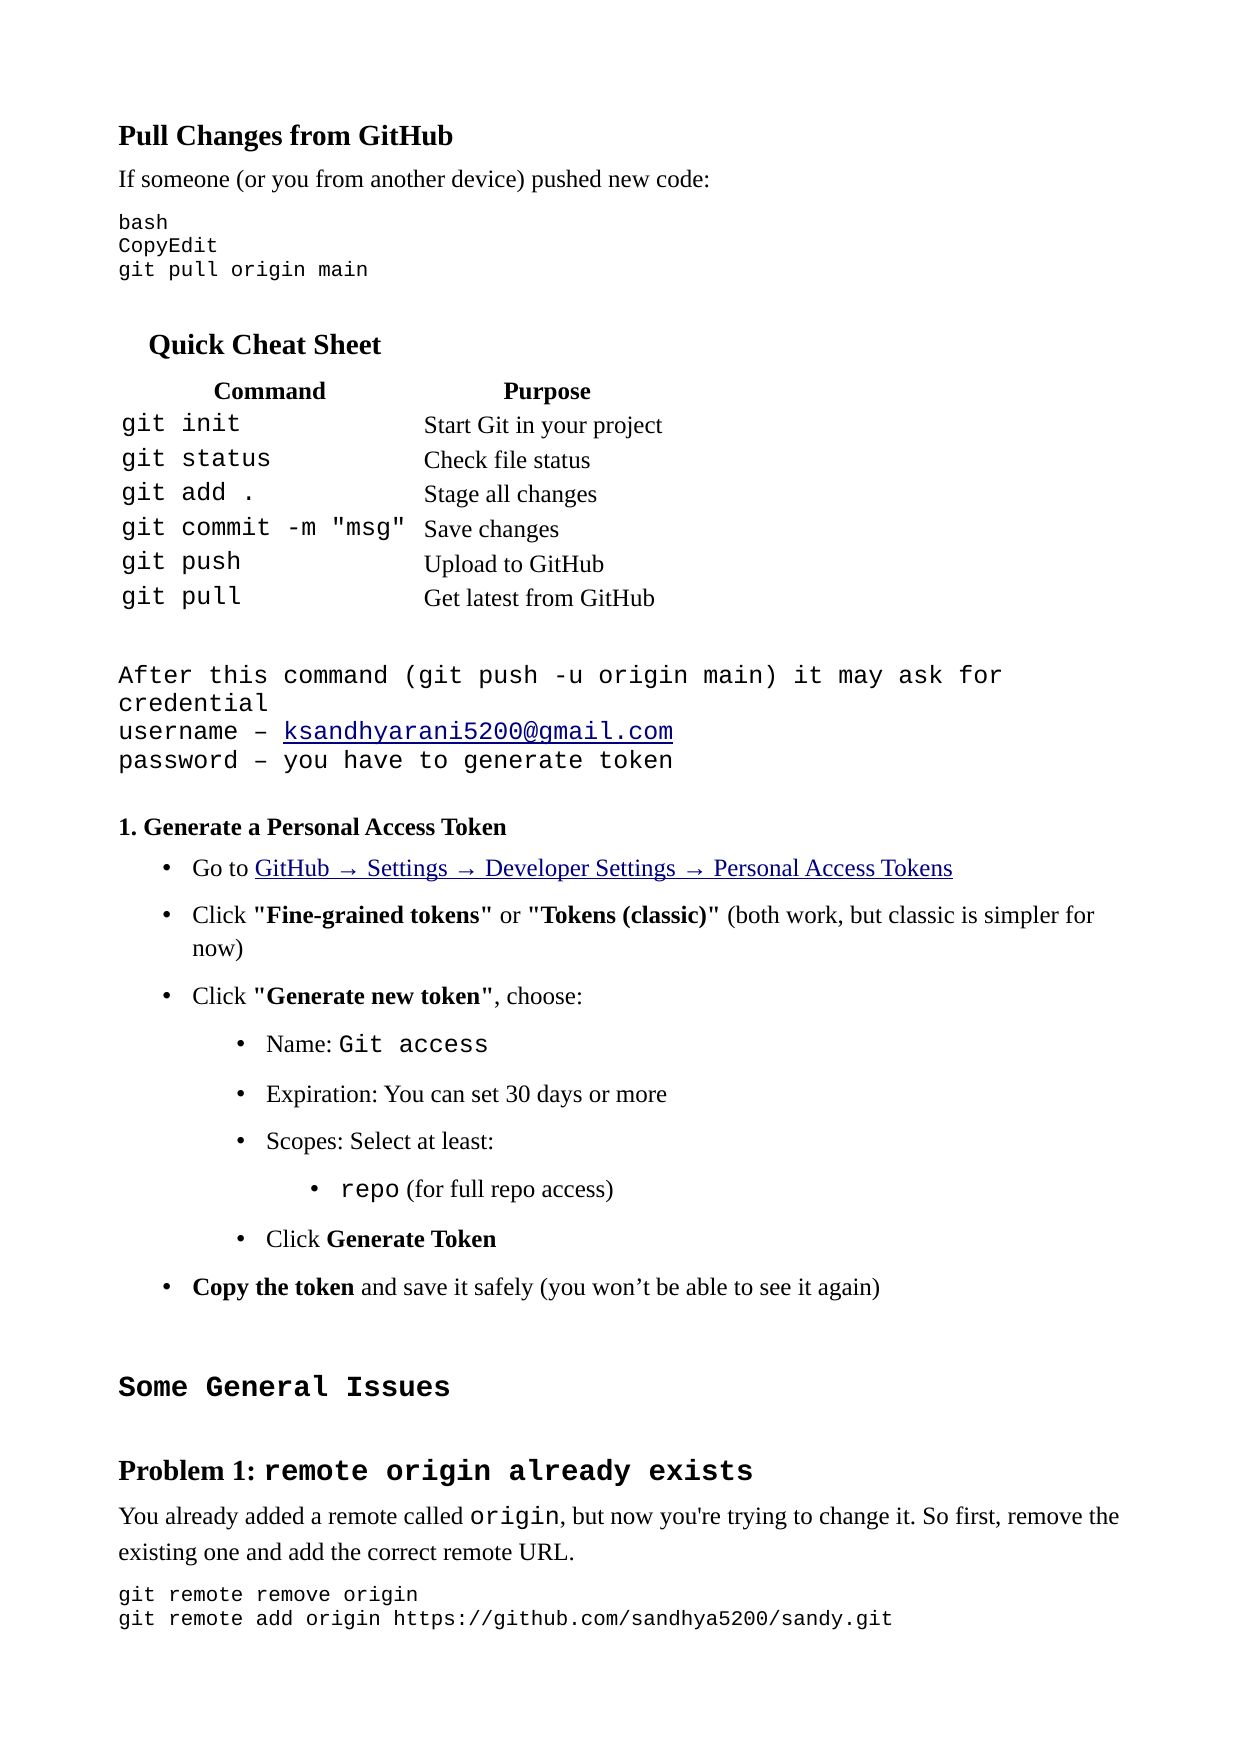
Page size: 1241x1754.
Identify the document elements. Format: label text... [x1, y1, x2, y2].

list Click "Fine-grained tokens" or "Tokens (classic)" (both work, but classic is simpler for now) [162, 901, 1122, 962]
table_cell git status [118, 442, 421, 477]
text password – you have to generate token [118, 747, 1122, 776]
subtitle 1. Generate a Personal Access Token [118, 812, 1122, 840]
subtitle Pull Changes from GitHub [118, 118, 1122, 152]
text If someone (or you from another device) pushed new code: [118, 164, 1122, 193]
table_cell Get latest from GitHub [421, 580, 673, 615]
list Expiration: You can set 30 days or more [236, 1079, 1122, 1107]
subtitle Problem 1: remote origin already exists [118, 1453, 1122, 1489]
table_cell Stage all changes [421, 477, 673, 511]
table_cell Start Git in your project [421, 408, 673, 442]
table_cell git push [118, 546, 421, 580]
list Copy the token and save it safely (you won’t be able to see it again) [162, 1272, 1122, 1300]
text You already added a remote called origin, but now you're trying to change it. So first, remove the existing one and add the correct remote URL. [118, 1501, 1122, 1565]
list Click "Generate new token", choose: [162, 981, 1122, 1010]
table_header Purpose [421, 373, 673, 407]
table_cell Upload to GitHub [421, 546, 673, 580]
list Click Generate Token [236, 1224, 1122, 1253]
table_cell Save changes [421, 511, 673, 546]
list Scopes: Select at least: [236, 1126, 1122, 1155]
text Some General Issues [118, 1372, 1122, 1405]
list Name: Git access [236, 1029, 1122, 1059]
list Go to GitHub → Settings → Developer Settings → Personal Access Tokens [162, 853, 1122, 882]
table_cell git init [118, 408, 421, 442]
text bash [118, 212, 1122, 235]
table_cell git pull [118, 580, 421, 615]
table_cell git add . [118, 477, 421, 511]
table_header Command [118, 373, 421, 407]
table_cell Check file status [421, 442, 673, 477]
table_cell git commit -m "msg" [118, 511, 421, 546]
text git remote remove origin [118, 1584, 1122, 1608]
text username – ksandhyarani5200@gmail.com [118, 719, 1122, 747]
text CopyEdit [118, 235, 1122, 259]
subtitle 🎯 Quick Cheat Sheet [118, 327, 1122, 360]
text After this command (git push -u origin main) it may ask for credential [118, 662, 1122, 719]
list repo (for full repo access) [310, 1174, 1122, 1205]
text git pull origin main [118, 259, 1122, 283]
text git remote add origin https://github.com/sandhya5200/sandy.git [118, 1608, 1122, 1631]
